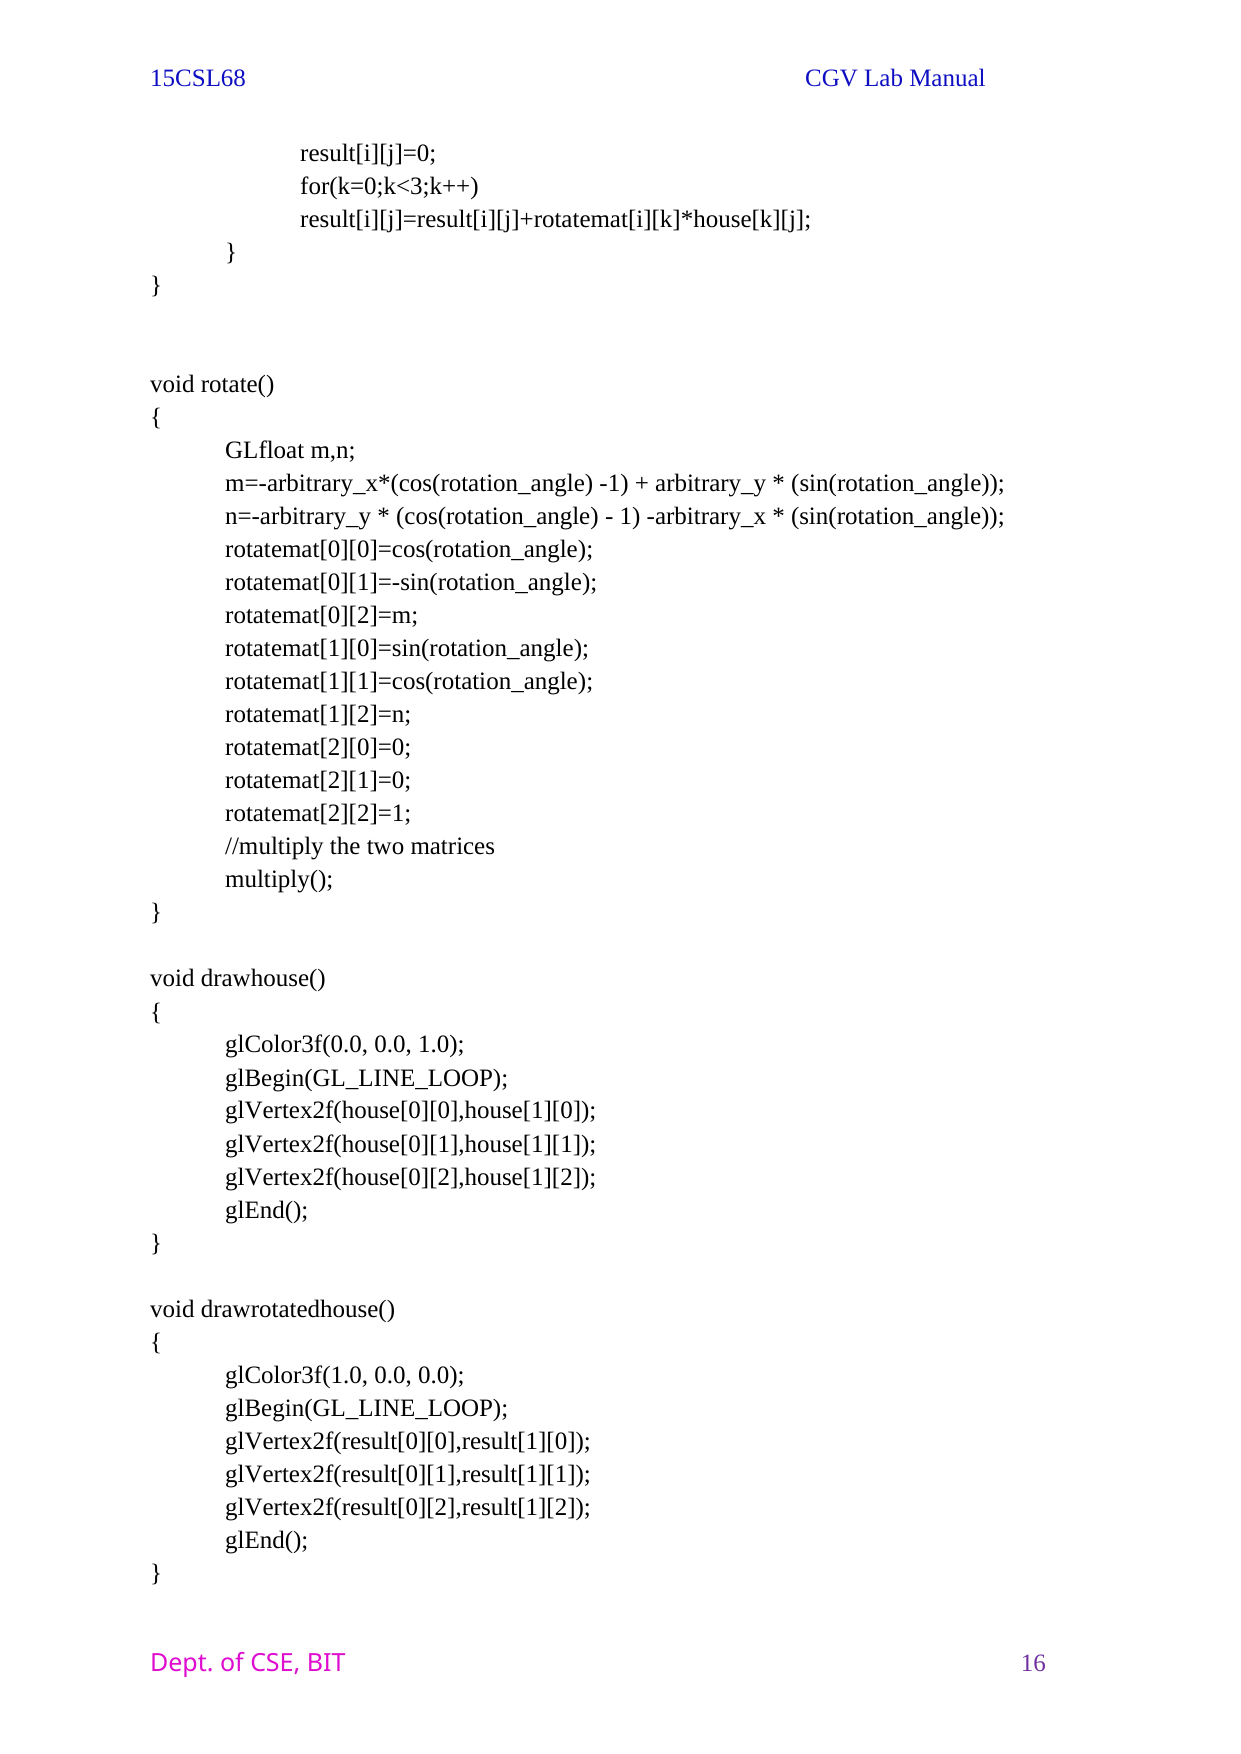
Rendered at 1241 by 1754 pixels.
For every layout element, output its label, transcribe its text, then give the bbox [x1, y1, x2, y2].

text //multiply the two matrices [150, 831, 1165, 860]
text multiply(); [150, 864, 1165, 893]
text void drawhouse() [150, 963, 1165, 992]
text n=-arbitrary_y * (cos(rotation_angle) - 1) -arbitrary_x * (sin(rotation_angle)); [150, 501, 1165, 530]
text glVertex2f(house[0][2],house[1][2]); [150, 1162, 1165, 1190]
text rotatemat[0][0]=cos(rotation_angle); [150, 534, 1165, 563]
text m=-arbitrary_x*(cos(rotation_angle) -1) + arbitrary_y * (sin(rotation_angle)); [150, 468, 1165, 497]
text result[i][j]=0; [225, 138, 1165, 167]
text glVertex2f(result[0][0],result[1][0]); [150, 1426, 1165, 1454]
text rotatemat[0][2]=m; [150, 600, 1165, 629]
text rotatemat[2][2]=1; [150, 798, 1165, 827]
text rotatemat[2][1]=0; [150, 765, 1165, 794]
text void drawrotatedhouse() [150, 1294, 1165, 1322]
text rotatemat[2][0]=0; [150, 732, 1165, 761]
text { [150, 402, 1165, 431]
text glVertex2f(house[0][0],house[1][0]); [150, 1096, 1165, 1124]
text rotatemat[1][0]=sin(rotation_angle); [150, 633, 1165, 662]
text rotatemat[1][2]=n; [150, 699, 1165, 728]
text } [150, 897, 1165, 926]
text glColor3f(1.0, 0.0, 0.0); [150, 1360, 1165, 1388]
text glBegin(GL_LINE_LOOP); [150, 1063, 1165, 1091]
text glVertex2f(result[0][1],result[1][1]); [150, 1459, 1165, 1488]
text } [150, 270, 1165, 299]
text glEnd(); [150, 1525, 1165, 1554]
text glEnd(); [150, 1195, 1165, 1223]
text rotatemat[1][1]=cos(rotation_angle); [150, 666, 1165, 695]
text glVertex2f(result[0][2],result[1][2]); [150, 1492, 1165, 1521]
text glVertex2f(house[0][1],house[1][1]); [150, 1129, 1165, 1157]
text void rotate() [150, 369, 1165, 398]
text { [150, 1327, 1165, 1356]
text for(k=0;k<3;k++) [225, 171, 1165, 200]
text } [150, 237, 1165, 266]
text glBegin(GL_LINE_LOOP); [150, 1393, 1165, 1422]
text } [150, 1228, 1165, 1256]
text { [150, 997, 1165, 1025]
text glColor3f(0.0, 0.0, 1.0); [150, 1029, 1165, 1058]
text GLfloat m,n; [150, 435, 1165, 464]
text result[i][j]=result[i][j]+rotatemat[i][k]*house[k][j]; [225, 204, 1165, 233]
text } [150, 1558, 1165, 1587]
text rotatemat[0][1]=-sin(rotation_angle); [150, 567, 1165, 596]
